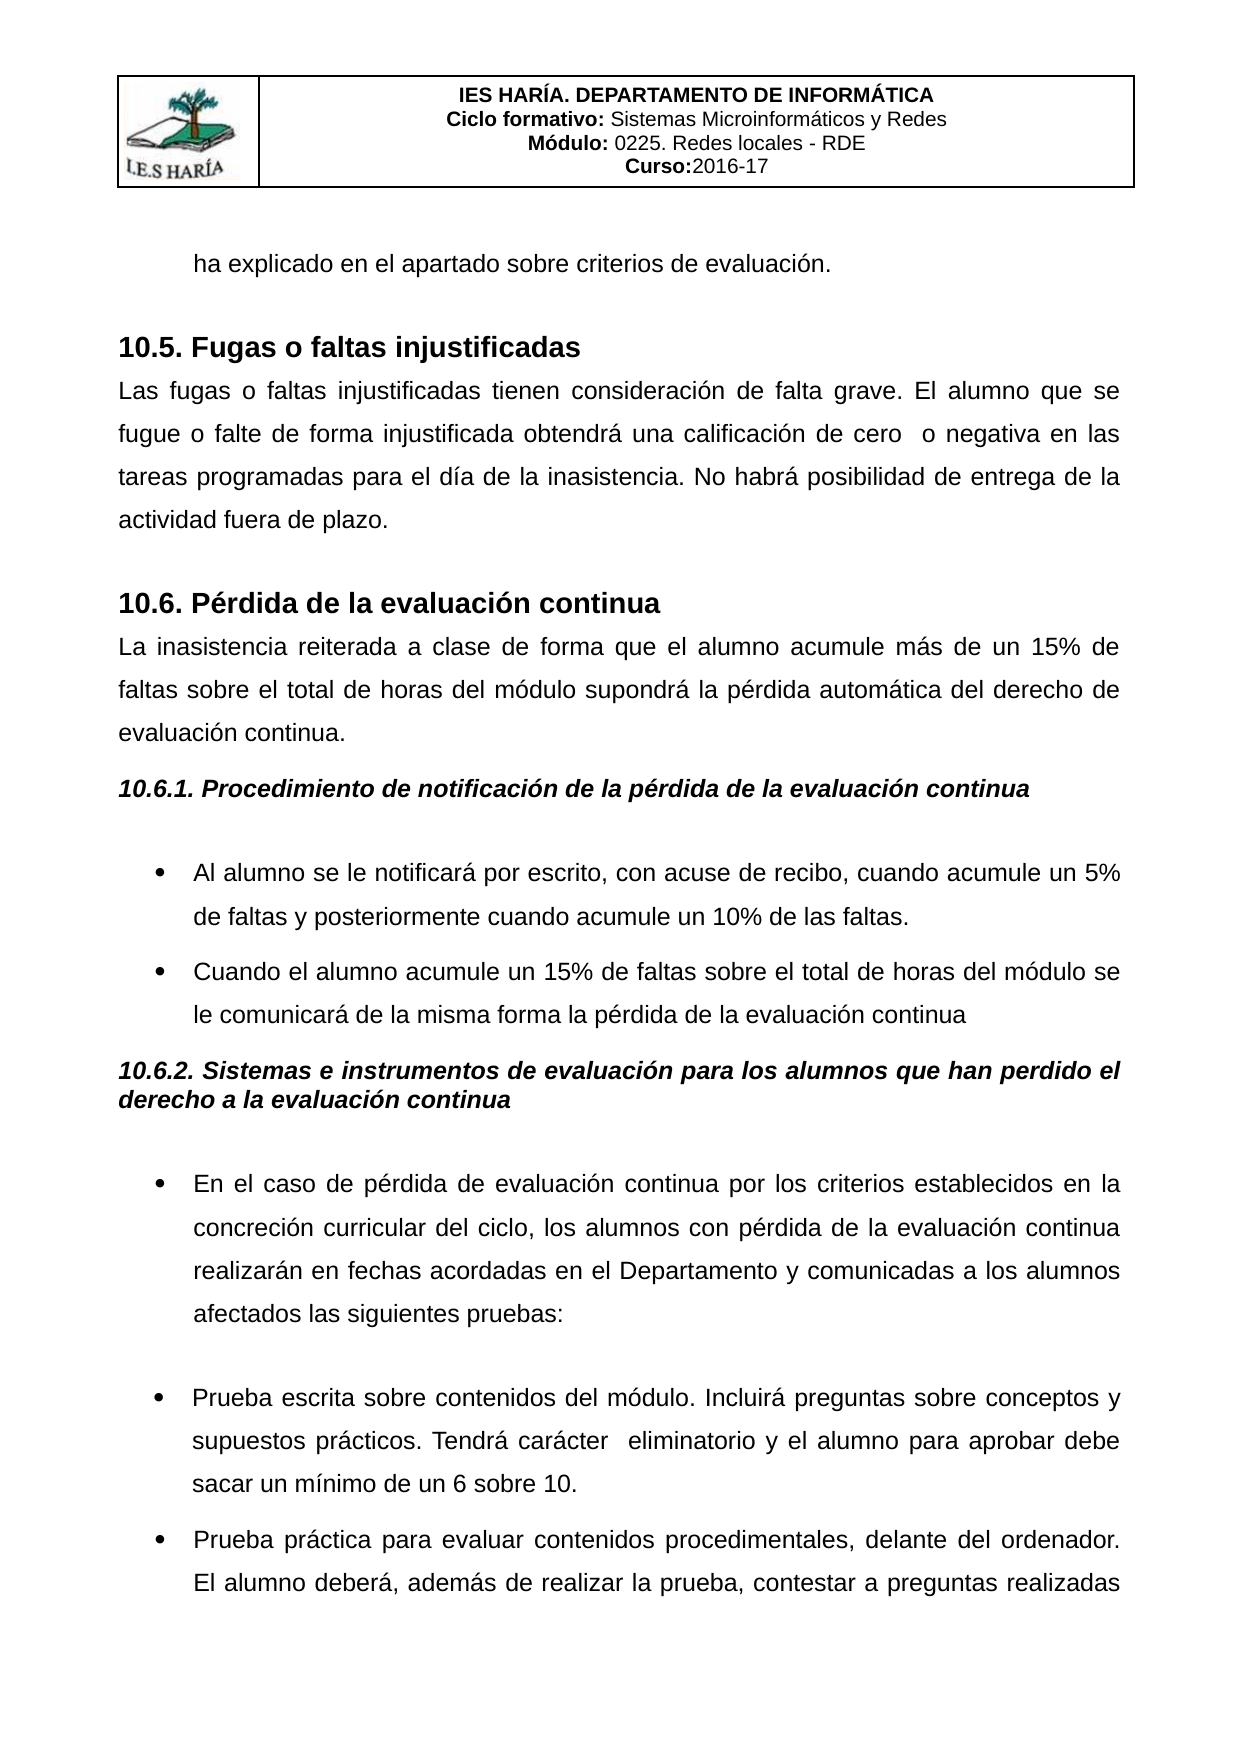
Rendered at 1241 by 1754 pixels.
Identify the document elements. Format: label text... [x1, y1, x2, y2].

picture [123, 82, 241, 180]
subtitle 10.6.2. Sistemas e instrumentos de evaluación para los alumnos que han perdido el derecho a la evaluación continua [118, 1056, 1122, 1114]
list ha explicado en el apartado sobre criterios de evaluación. [156, 249, 1122, 278]
subtitle 10.6. Pérdida de la evaluación continua [118, 586, 1122, 620]
list Prueba escrita sobre contenidos del módulo. Incluirá preguntas sobre conceptos y supuestos prácticos. Tendrá carácter eliminatorio y el alumno para aprobar debe sacar un mínimo de un 6 sobre 10. [154, 1383, 1122, 1498]
list Cuando el alumno acumule un 15% de faltas sobre el total de horas del módulo se le comunicará de la misma forma la pérdida de la evaluación continua [156, 957, 1122, 1029]
text La inasistencia reiterada a clase de forma que el alumno acumule más de un 15% de faltas sobre el total de horas del módulo supondrá la pérdida automática del derecho de evaluación continua. [118, 632, 1122, 747]
list En el caso de pérdida de evaluación continua por los criterios establecidos en la concreción curricular del ciclo, los alumnos con pérdida de la evaluación continua realizarán en fechas acordadas en el Departamento y comunicadas a los alumnos afectados las siguientes pruebas: [156, 1169, 1122, 1327]
list Al alumno se le notificará por escrito, con acuse de recibo, cuando acumule un 5% de faltas y posteriormente cuando acumule un 10% de las faltas. [156, 858, 1122, 930]
subtitle 10.6.1. Procedimiento de notificación de la pérdida de la evaluación continua [118, 774, 1122, 803]
subtitle 10.5. Fugas o faltas injustificadas [118, 330, 1122, 364]
list Prueba práctica para evaluar contenidos procedimentales, delante del ordenador. El alumno deberá, además de realizar la prueba, contestar a preguntas realizadas [156, 1525, 1122, 1597]
text Las fugas o faltas injustificadas tienen consideración de falta grave. El alumno que se fugue o falte de forma injustificada obtendrá una calificación de cero o negativa en las tareas programadas para el día de la inasistencia. No habrá posibilidad de entrega de la actividad fuera de plazo. [118, 376, 1122, 534]
